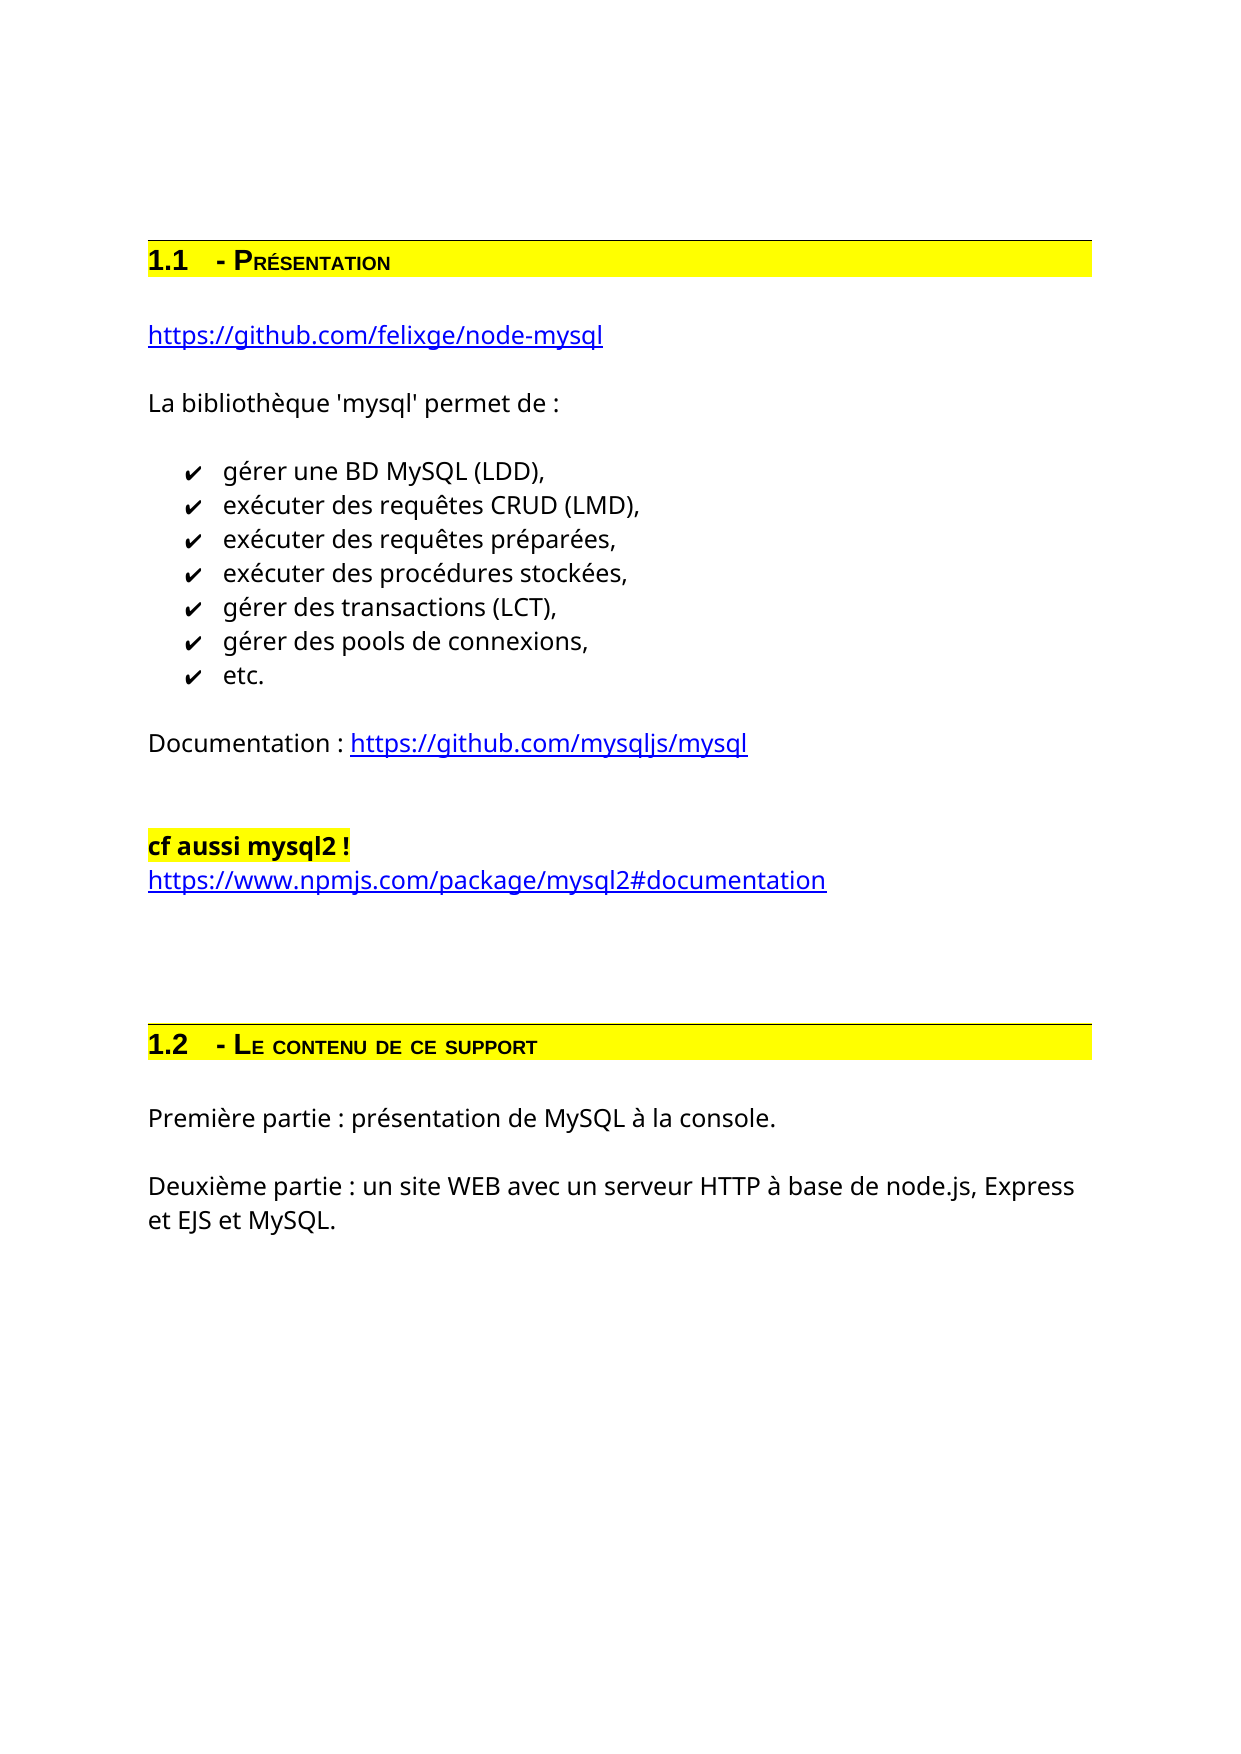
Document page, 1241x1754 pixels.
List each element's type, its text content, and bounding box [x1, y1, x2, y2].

list gérer des pools de connexions, [185, 624, 1092, 658]
subtitle - Présentation [148, 241, 1092, 277]
subtitle - Le contenu de ce support [148, 1025, 1092, 1060]
text Deuxième partie : un site WEB avec un serveur HTTP à base de node.js, Express et EJS et MySQL. [148, 1169, 1092, 1237]
list exécuter des requêtes CRUD (LMD), [185, 488, 1092, 522]
text Première partie : présentation de MySQL à la console. [148, 1101, 1092, 1134]
list gérer des transactions (LCT), [185, 590, 1092, 624]
text https://github.com/felixge/node-mysql [148, 317, 1092, 351]
list gérer une BD MySQL (LDD), [185, 453, 1092, 488]
text cf aussi mysql2 ! [148, 828, 1092, 862]
list exécuter des requêtes préparées, [185, 522, 1092, 556]
text https://www.npmjs.com/package/mysql2#documentation [148, 862, 1092, 896]
text Documentation : https://github.com/mysqljs/mysql [148, 726, 1092, 760]
text La bibliothèque 'mysql' permet de : [148, 385, 1092, 419]
list etc. [185, 658, 1092, 692]
list exécuter des procédures stockées, [185, 556, 1092, 590]
